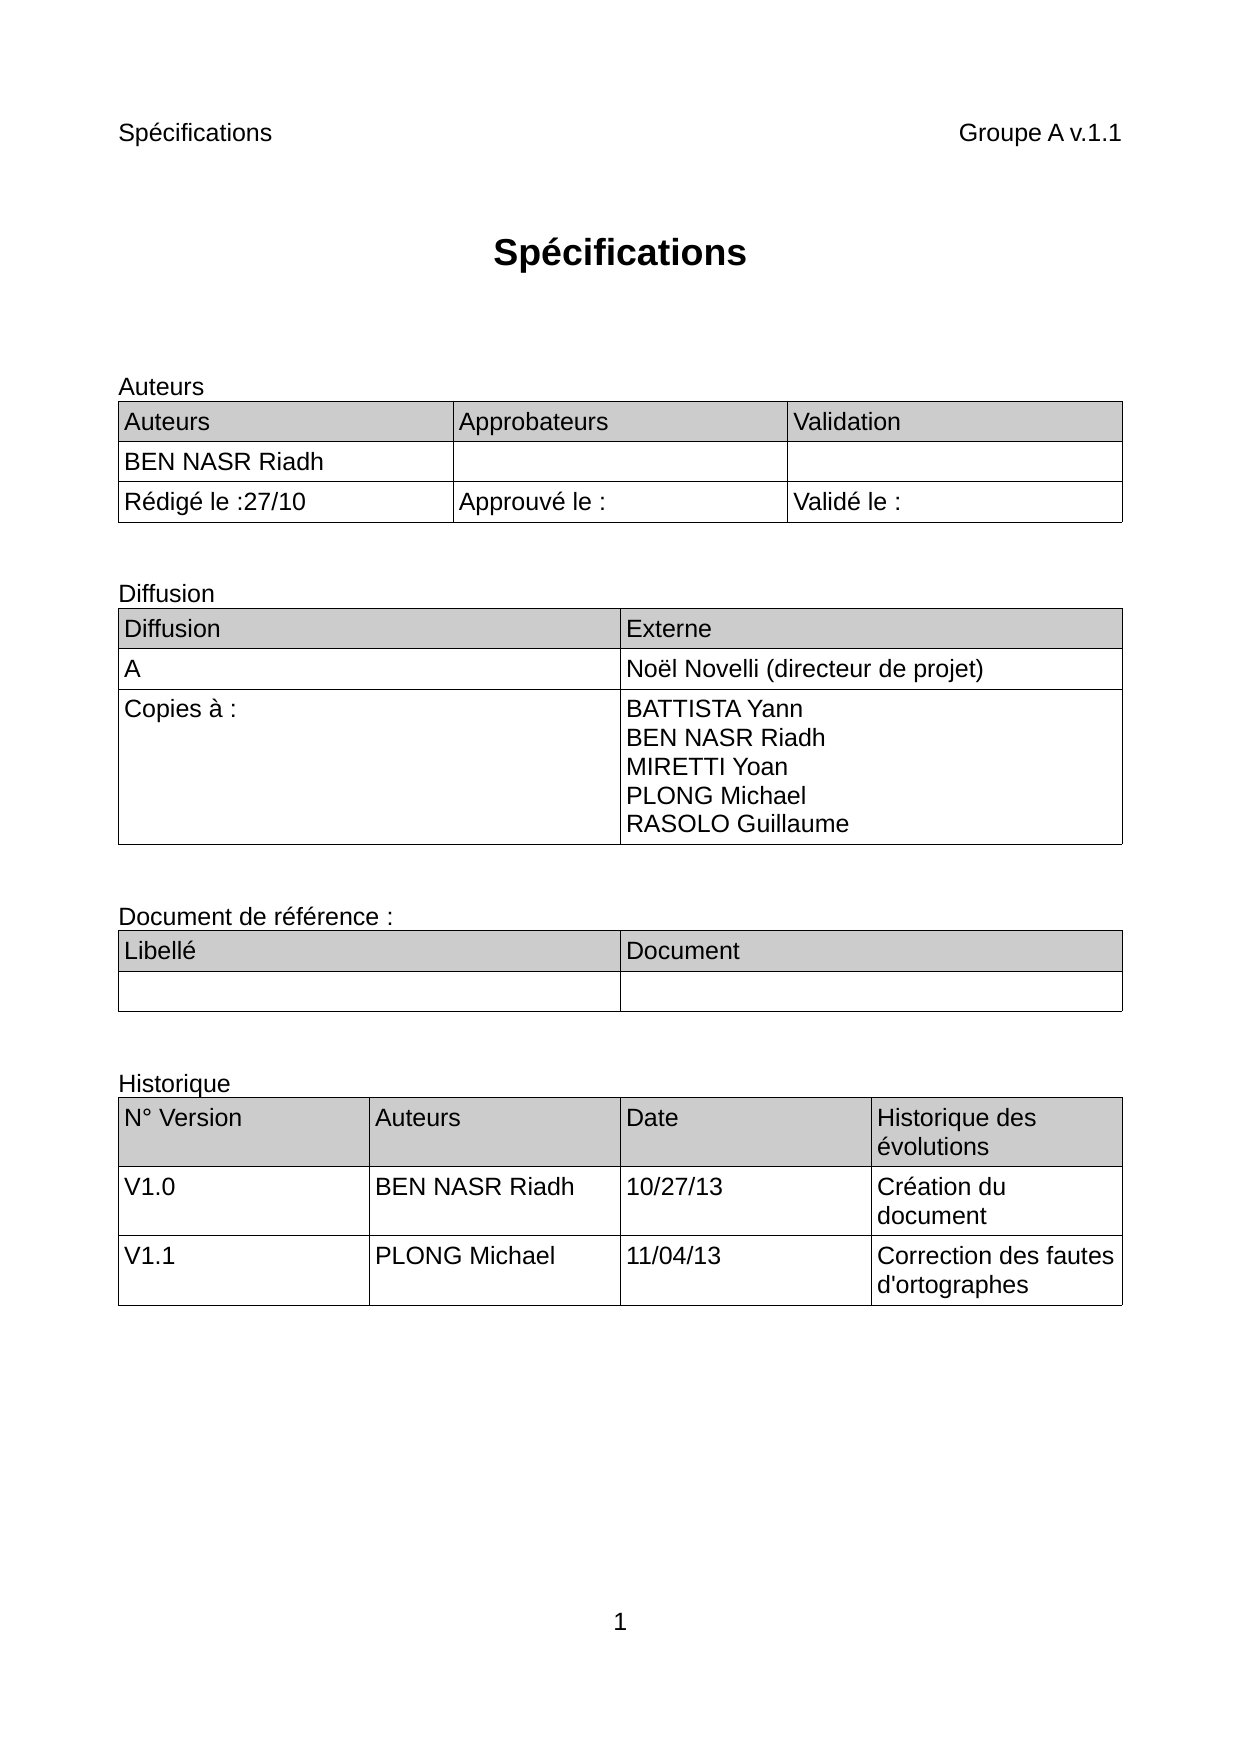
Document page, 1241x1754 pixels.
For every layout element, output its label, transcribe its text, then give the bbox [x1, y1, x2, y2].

subtitle Spécifications [118, 230, 1122, 273]
table_header Diffusion [119, 609, 620, 648]
table_cell BATTISTA Yann BEN NASR Riadh MIRETTI Yoan PLONG Michael RASOLO Guillaume [621, 690, 1122, 844]
table_cell [788, 442, 1122, 481]
table_cell BEN NASR Riadh [119, 442, 453, 481]
table_cell V1.1 [119, 1236, 369, 1304]
table_cell V1.0 [119, 1167, 369, 1235]
table_cell 04/11/13 [621, 1236, 871, 1304]
text Historique [118, 1068, 1122, 1097]
table_cell PLONG Michael [370, 1236, 620, 1304]
table_header N° Version [119, 1098, 369, 1166]
table_cell [454, 442, 787, 481]
table_cell A [119, 649, 620, 689]
table_cell Approuvé le : [454, 482, 787, 522]
table_header Auteurs [370, 1098, 620, 1166]
table_header Date [621, 1098, 871, 1166]
table_cell Noël Novelli (directeur de projet) [621, 649, 1122, 689]
table_cell [119, 972, 620, 1011]
table_header Auteurs [119, 402, 453, 441]
table_header Approbateurs [454, 402, 787, 441]
table_header Document [621, 931, 1122, 971]
table_header Externe [621, 609, 1122, 648]
text Auteurs [118, 372, 1122, 401]
table_header Validation [788, 402, 1122, 441]
table_cell Correction des fautes d'ortographes [872, 1236, 1122, 1304]
table_cell Rédigé le :27/10 [119, 482, 453, 522]
table_cell 27/10/13 [621, 1167, 871, 1235]
table_cell Création du document [872, 1167, 1122, 1235]
table_cell Validé le : [788, 482, 1122, 522]
text Document de référence : [118, 902, 1122, 930]
text Diffusion [118, 579, 1122, 608]
table_cell BEN NASR Riadh [370, 1167, 620, 1235]
table_header Historique des évolutions [872, 1098, 1122, 1166]
table_cell [621, 972, 1122, 1011]
table_header Libellé [119, 931, 620, 971]
table_cell Copies à : [119, 690, 620, 844]
